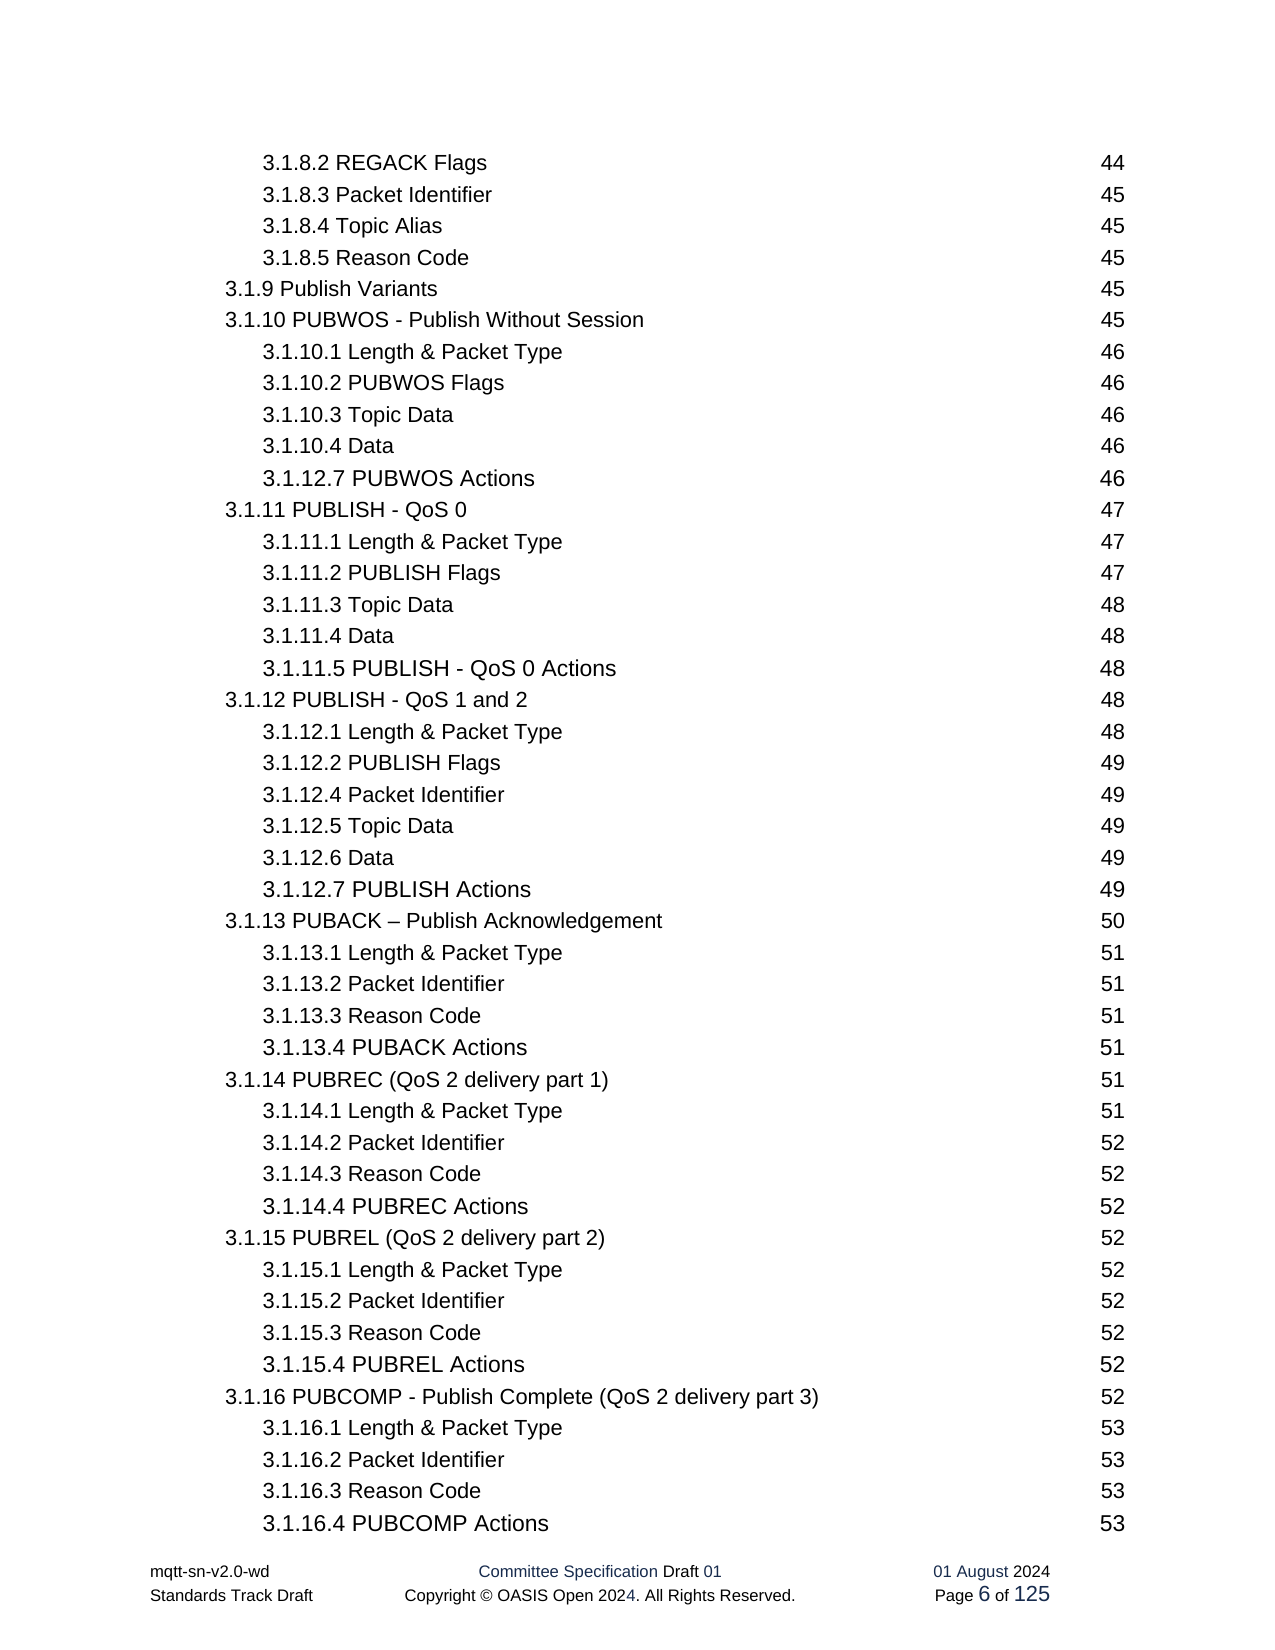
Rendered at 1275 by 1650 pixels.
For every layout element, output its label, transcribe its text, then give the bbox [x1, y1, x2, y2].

text 3.1.14.3 Reason Code 52 [262, 1161, 1125, 1186]
text 3.1.10 PUBWOS - Publish Without Session 45 [225, 307, 1125, 332]
text 3.1.16.4 PUBCOMP Actions 53 [262, 1509, 1125, 1536]
text 3.1.11.5 PUBLISH - QoS 0 Actions 48 [262, 654, 1125, 681]
text 3.1.13.1 Length & Packet Type 51 [262, 940, 1125, 965]
text 3.1.16 PUBCOMP - Publish Complete (QoS 2 delivery part 3) 52 [225, 1384, 1125, 1409]
text 3.1.8.4 Topic Alias 45 [262, 213, 1125, 238]
text 3.1.9 Publish Variants 45 [225, 276, 1125, 301]
text 3.1.10.3 Topic Data 46 [262, 402, 1125, 427]
text 3.1.12.7 PUBLISH Actions 49 [262, 876, 1125, 902]
text 3.1.14.1 Length & Packet Type 51 [262, 1098, 1125, 1123]
text 3.1.11.1 Length & Packet Type 47 [262, 529, 1125, 554]
text 3.1.12.7 PUBWOS Actions 46 [262, 464, 1125, 491]
text 3.1.14.2 Packet Identifier 52 [262, 1130, 1125, 1155]
text 3.1.8.3 Packet Identifier 45 [262, 181, 1125, 207]
text 3.1.12.2 PUBLISH Flags 49 [262, 750, 1125, 775]
text 3.1.12.5 Topic Data 49 [262, 813, 1125, 838]
text 3.1.14 PUBREC (QoS 2 delivery part 1) 51 [225, 1067, 1125, 1092]
text 3.1.12.1 Length & Packet Type 48 [262, 718, 1125, 744]
text 3.1.11.2 PUBLISH Flags 47 [262, 560, 1125, 585]
text 3.1.12 PUBLISH - QoS 1 and 2 48 [225, 687, 1125, 712]
text 3.1.13.3 Reason Code 51 [262, 1003, 1125, 1028]
text 3.1.12.6 Data 49 [262, 844, 1125, 869]
text 3.1.15.3 Reason Code 52 [262, 1320, 1125, 1345]
text 3.1.11.4 Data 48 [262, 623, 1125, 648]
text 3.1.11 PUBLISH - QoS 0 47 [225, 497, 1125, 522]
text 3.1.14.4 PUBREC Actions 52 [262, 1193, 1125, 1219]
text 3.1.16.2 Packet Identifier 53 [262, 1447, 1125, 1472]
text 3.1.13 PUBACK – Publish Acknowledgement 50 [225, 908, 1125, 934]
text 3.1.16.1 Length & Packet Type 53 [262, 1415, 1125, 1440]
text 3.1.15.4 PUBREL Actions 52 [262, 1351, 1125, 1377]
text 3.1.8.2 REGACK Flags 44 [262, 150, 1125, 175]
text 3.1.13.4 PUBACK Actions 51 [262, 1034, 1125, 1061]
text 3.1.12.4 Packet Identifier 49 [262, 781, 1125, 807]
text 3.1.10.1 Length & Packet Type 46 [262, 339, 1125, 364]
text 3.1.15 PUBREL (QoS 2 delivery part 2) 52 [225, 1225, 1125, 1251]
text 3.1.13.2 Packet Identifier 51 [262, 971, 1125, 997]
text 3.1.10.4 Data 46 [262, 433, 1125, 458]
text 3.1.11.3 Topic Data 48 [262, 592, 1125, 617]
text 3.1.8.5 Reason Code 45 [262, 244, 1125, 269]
text 3.1.10.2 PUBWOS Flags 46 [262, 370, 1125, 395]
text 3.1.16.3 Reason Code 53 [262, 1478, 1125, 1503]
text 3.1.15.1 Length & Packet Type 52 [262, 1257, 1125, 1282]
text 3.1.15.2 Packet Identifier 52 [262, 1288, 1125, 1313]
